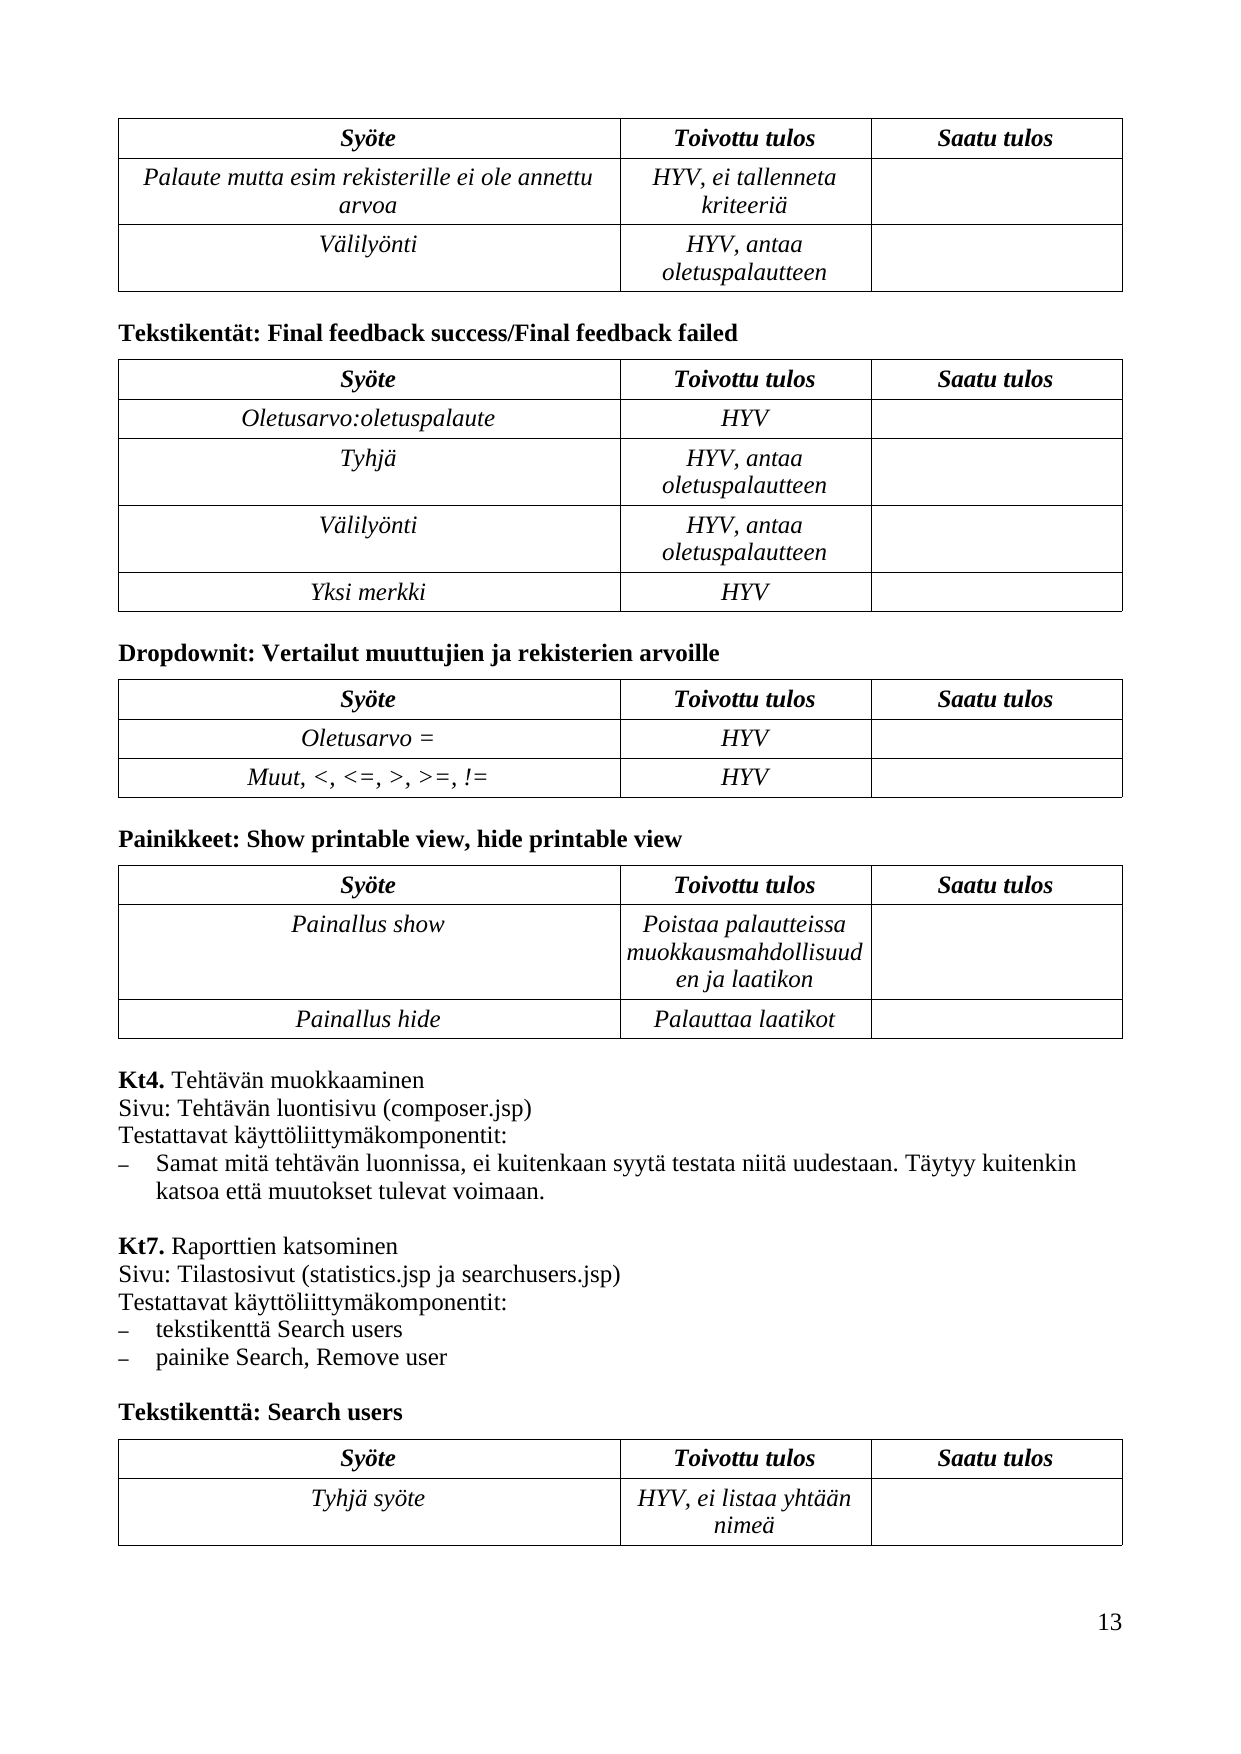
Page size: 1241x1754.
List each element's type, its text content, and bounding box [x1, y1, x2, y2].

table_cell [872, 759, 1122, 797]
table_cell HYV, ei listaa yhtään nimeä [621, 1479, 871, 1545]
table_cell [872, 573, 1122, 611]
table_header Syöte [119, 119, 620, 157]
text Sivu: Tilastosivut (statistics.jsp ja searchusers.jsp) [118, 1260, 1122, 1288]
table_cell Yksi merkki [119, 573, 620, 611]
table_cell Tyhjä [119, 439, 620, 505]
table_cell [872, 400, 1122, 438]
table_cell [872, 159, 1122, 224]
table_cell Tyhjä syöte [119, 1479, 620, 1545]
table_cell Välilyönti [119, 506, 620, 572]
table_cell HYV, antaa oletuspalautteen [621, 439, 871, 505]
table_header Saatu tulos [872, 680, 1122, 718]
table_cell [872, 905, 1122, 999]
table_cell HYV [621, 720, 871, 758]
table_cell [872, 720, 1122, 758]
list Samat mitä tehtävän luonnissa, ei kuitenkaan syytä testata niitä uudestaan. Täytyy kuitenkin katsoa että muutokset tulevat voimaan. [118, 1149, 1122, 1204]
table_header Toivottu tulos [621, 680, 871, 718]
list tekstikenttä Search users [118, 1315, 1122, 1343]
table_cell [872, 439, 1122, 505]
table_header Saatu tulos [872, 1440, 1122, 1478]
table_cell Painallus hide [119, 1000, 620, 1038]
text Tekstikentät: Final feedback success/Final feedback failed [118, 319, 1122, 347]
table_header Toivottu tulos [621, 360, 871, 399]
table_cell Oletusarvo:oletuspalaute [119, 400, 620, 438]
table_header Toivottu tulos [621, 119, 871, 157]
table_cell Välilyönti [119, 225, 620, 291]
table_cell Muut, <, <=, >, >=, != [119, 759, 620, 797]
table_cell HYV [621, 573, 871, 611]
table_header Saatu tulos [872, 360, 1122, 399]
table_cell HYV, ei tallenneta kriteeriä [621, 159, 871, 224]
table_header Saatu tulos [872, 866, 1122, 904]
table_cell HYV, antaa oletuspalautteen [621, 506, 871, 572]
text Sivu: Tehtävän luontisivu (composer.jsp) [118, 1094, 1122, 1121]
table_cell [872, 225, 1122, 291]
table_cell Palauttaa laatikot [621, 1000, 871, 1038]
text Testattavat käyttöliittymäkomponentit: [118, 1288, 1122, 1315]
table_cell Oletusarvo = [119, 720, 620, 758]
table_header Syöte [119, 680, 620, 718]
table_cell [872, 1000, 1122, 1038]
text Dropdownit: Vertailut muuttujien ja rekisterien arvoille [118, 639, 1122, 667]
text Testattavat käyttöliittymäkomponentit: [118, 1121, 1122, 1149]
text Tekstikenttä: Search users [118, 1398, 1122, 1426]
table_header Syöte [119, 866, 620, 904]
table_cell HYV [621, 400, 871, 438]
table_header Toivottu tulos [621, 1440, 871, 1478]
table_cell HYV, antaa oletuspalautteen [621, 225, 871, 291]
text Painikkeet: Show printable view, hide printable view [118, 825, 1122, 852]
text Kt4. Tehtävän muokkaaminen [118, 1066, 1122, 1094]
table_cell Poistaa palautteissa muokkausmahdollisuuden ja laatikon [621, 905, 871, 999]
table_header Syöte [119, 1440, 620, 1478]
table_header Saatu tulos [872, 119, 1122, 157]
table_cell HYV [621, 759, 871, 797]
table_header Syöte [119, 360, 620, 399]
table_cell Palaute mutta esim rekisterille ei ole annettu arvoa [119, 159, 620, 224]
table_cell [872, 506, 1122, 572]
table_cell Painallus show [119, 905, 620, 999]
text Kt7. Raporttien katsominen [118, 1232, 1122, 1260]
table_header Toivottu tulos [621, 866, 871, 904]
table_cell [872, 1479, 1122, 1545]
list painike Search, Remove user [118, 1343, 1122, 1371]
